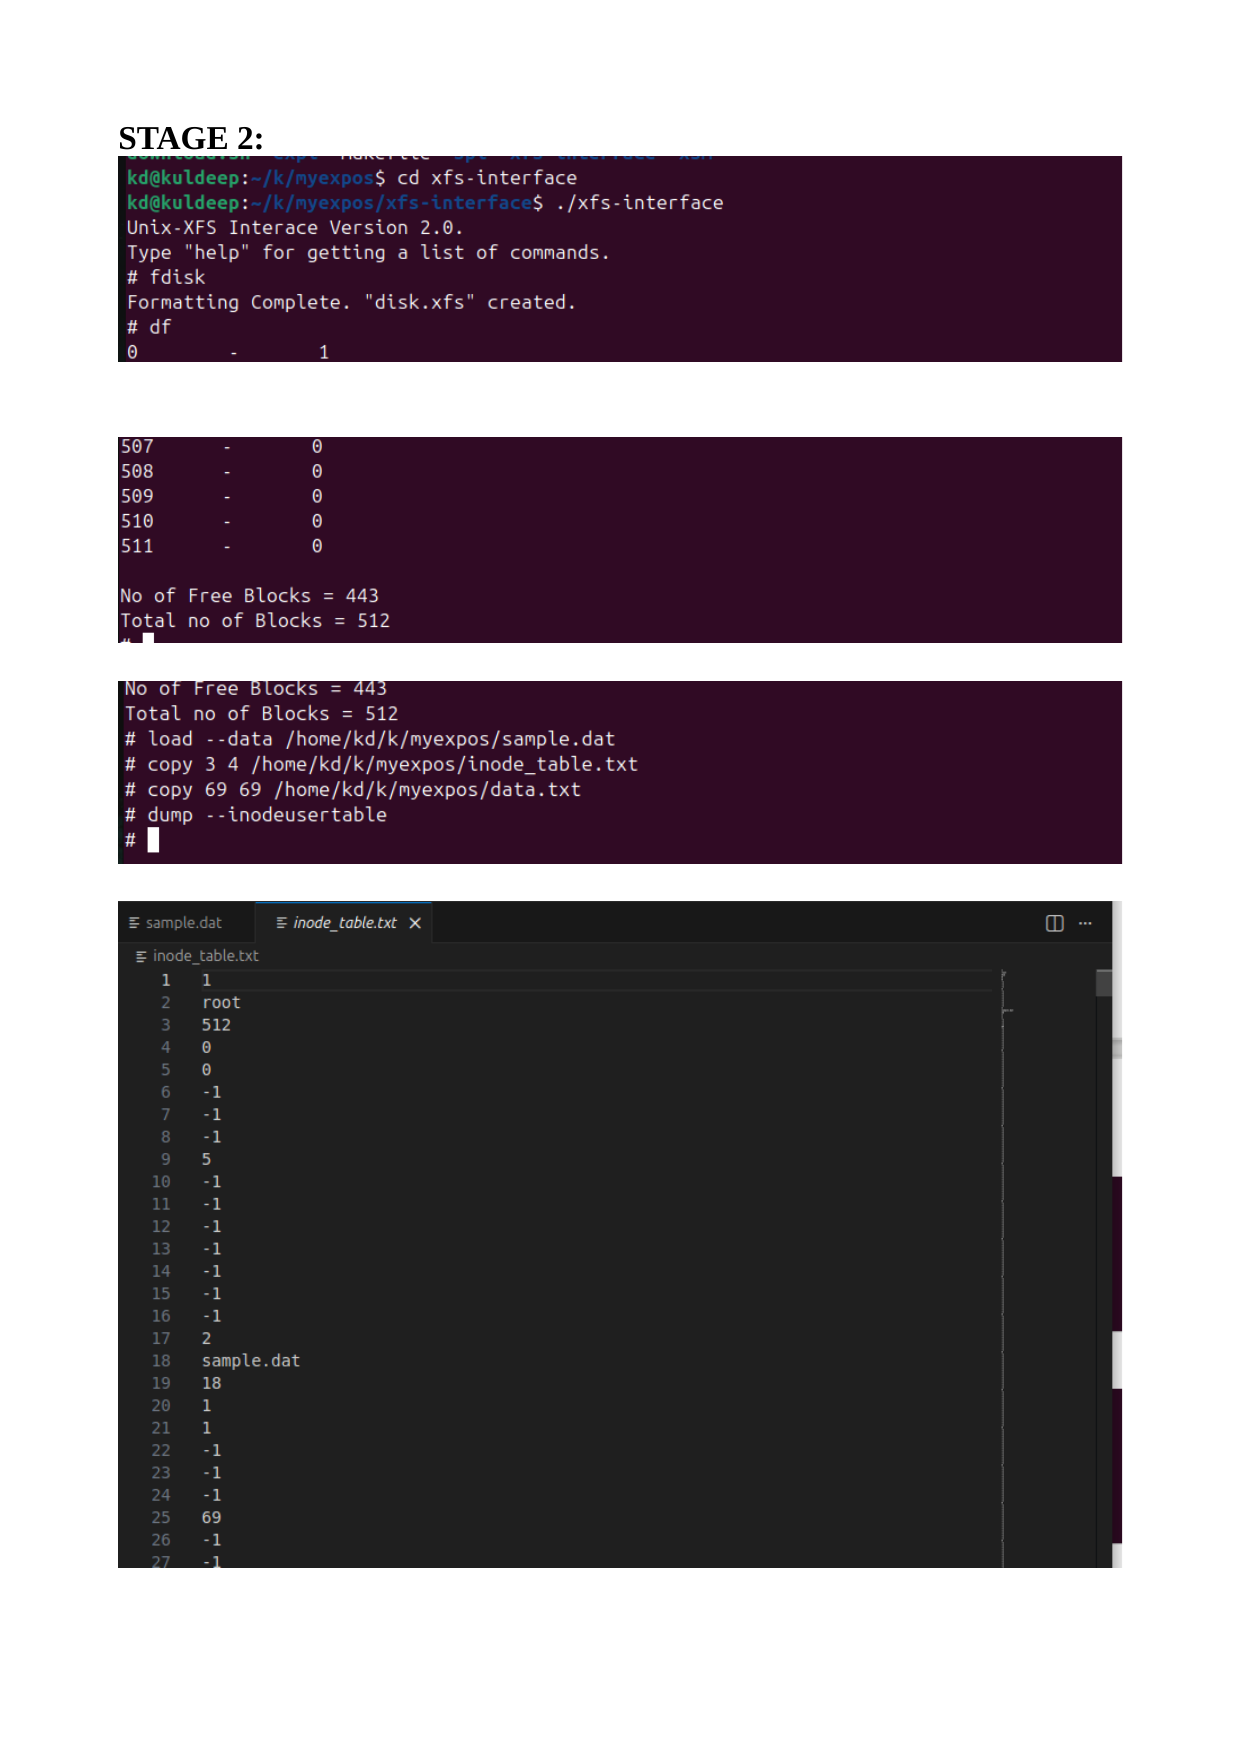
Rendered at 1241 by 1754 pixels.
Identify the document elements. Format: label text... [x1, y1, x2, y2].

picture [118, 681, 1123, 864]
picture [118, 437, 1123, 643]
text STAGE 2: [118, 118, 1122, 156]
picture [118, 901, 1123, 1568]
picture [118, 156, 1123, 362]
